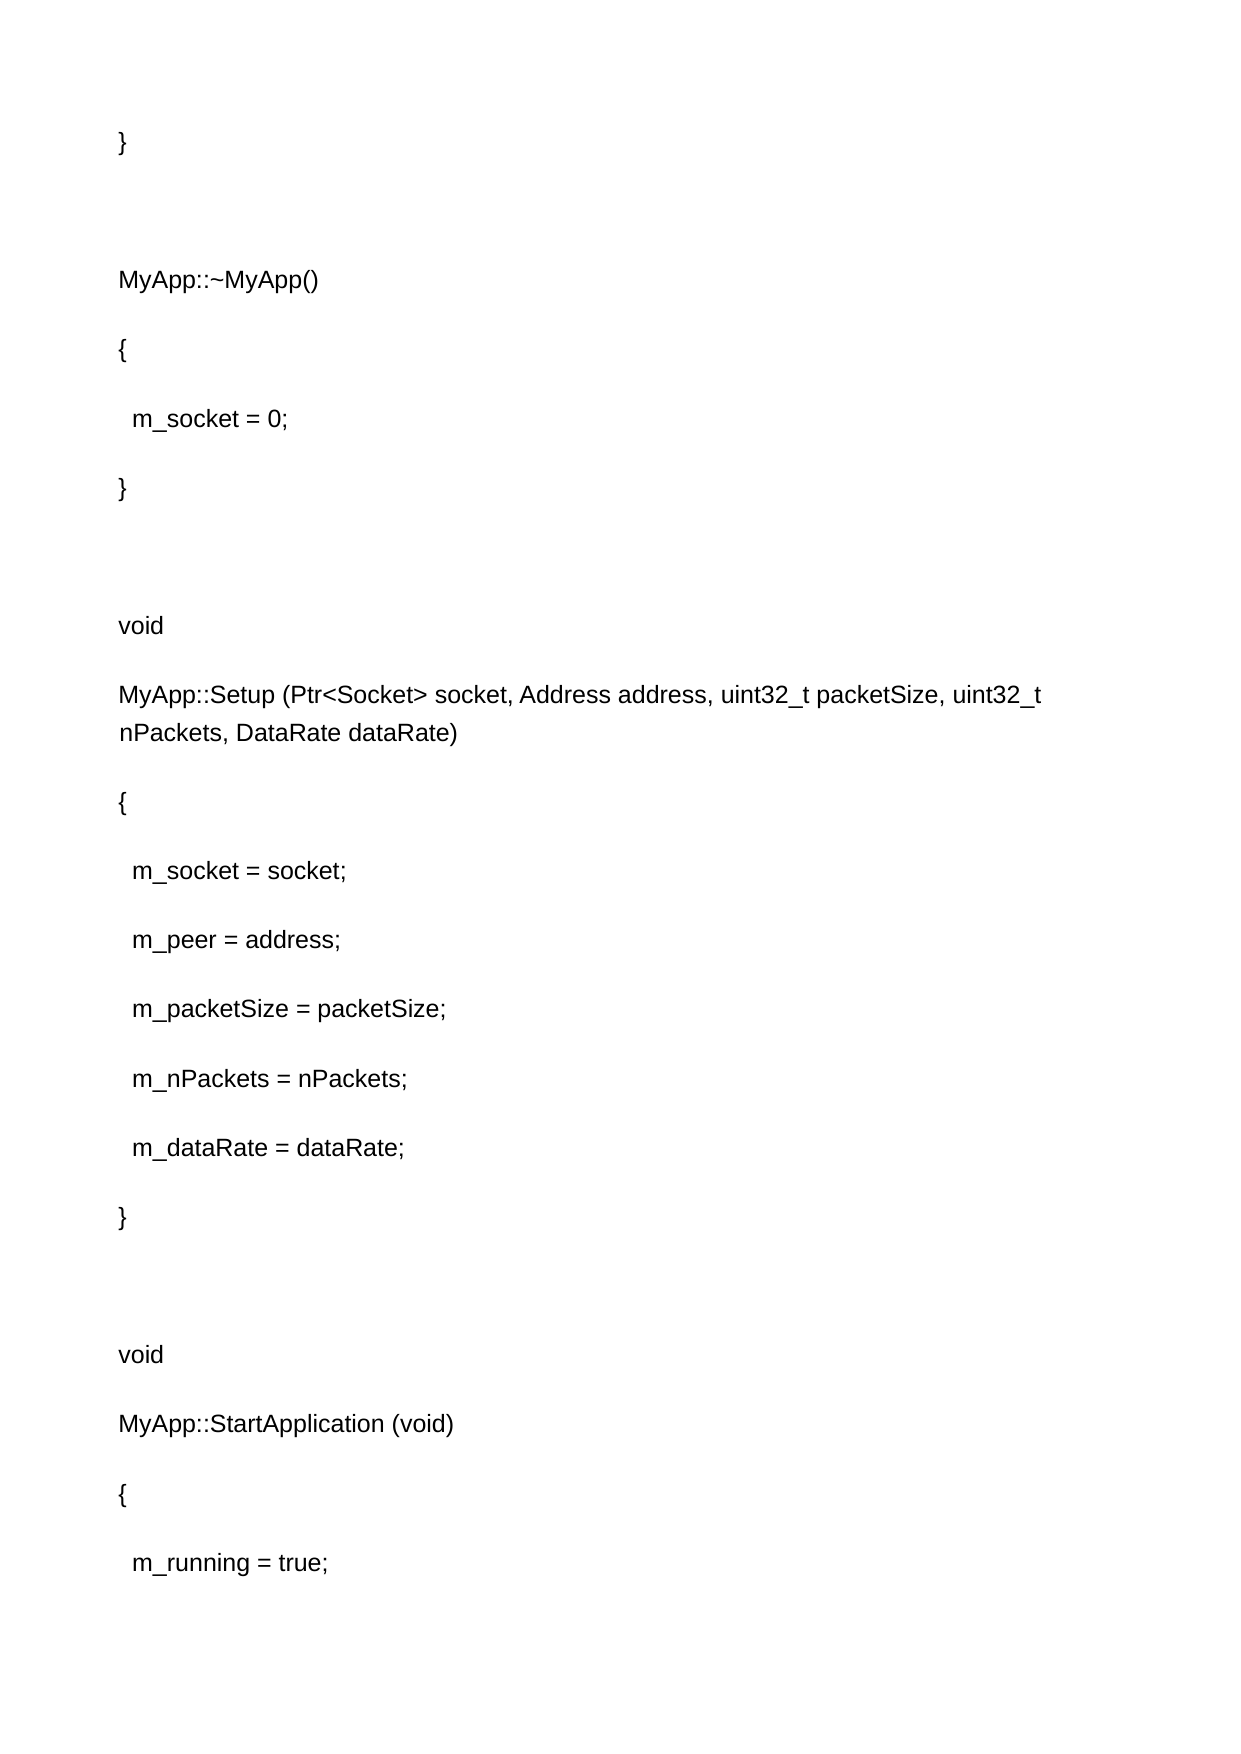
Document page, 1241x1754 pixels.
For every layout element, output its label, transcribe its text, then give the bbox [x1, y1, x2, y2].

text m_peer = address; [118, 916, 1122, 954]
text MyApp::StartApplication (void) [118, 1401, 1122, 1438]
text void [118, 602, 1122, 640]
text m_socket = socket; [118, 847, 1122, 885]
text { [118, 778, 1122, 816]
text } [118, 464, 1122, 501]
text m_running = true; [118, 1539, 1122, 1576]
text { [118, 1470, 1122, 1507]
text } [118, 118, 1122, 156]
text m_dataRate = dataRate; [118, 1124, 1122, 1161]
text } [118, 1193, 1122, 1231]
text m_socket = 0; [118, 395, 1122, 432]
text MyApp::~MyApp() [118, 256, 1122, 294]
text m_nPackets = nPackets; [118, 1055, 1122, 1092]
text void [118, 1331, 1122, 1369]
text m_packetSize = packetSize; [118, 986, 1122, 1023]
text MyApp::Setup (Ptr<Socket> socket, Address address, uint32_t packetSize, uint32_t nPackets, DataRate dataRate) [118, 671, 1122, 746]
text { [118, 326, 1122, 363]
